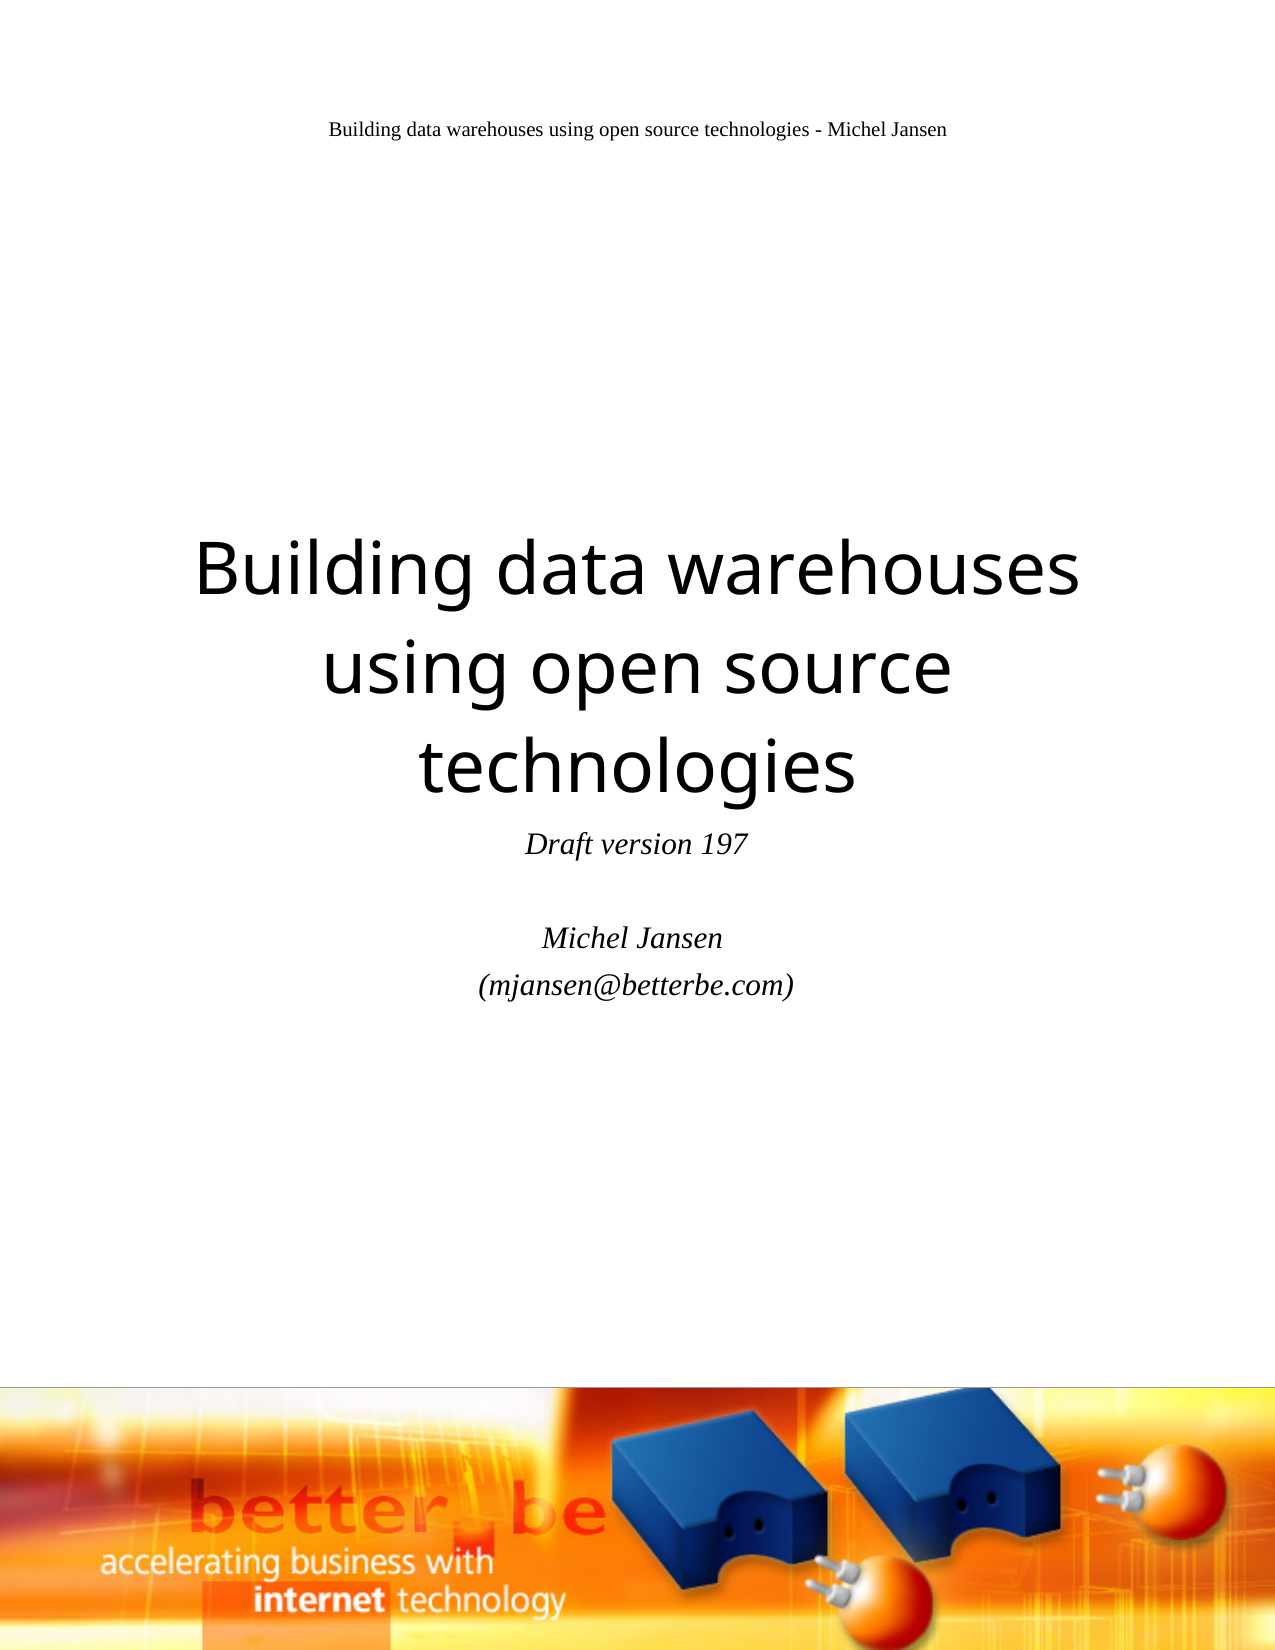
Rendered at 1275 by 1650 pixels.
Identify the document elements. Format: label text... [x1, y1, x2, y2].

text (mjansen@betterbe.com) [118, 968, 1157, 1003]
subtitle Building data warehouses using open source technologies [118, 516, 1157, 814]
picture [0, 1388, 1275, 1650]
text Draft version 197 [118, 827, 1157, 861]
text Michel Jansen [118, 921, 1157, 956]
